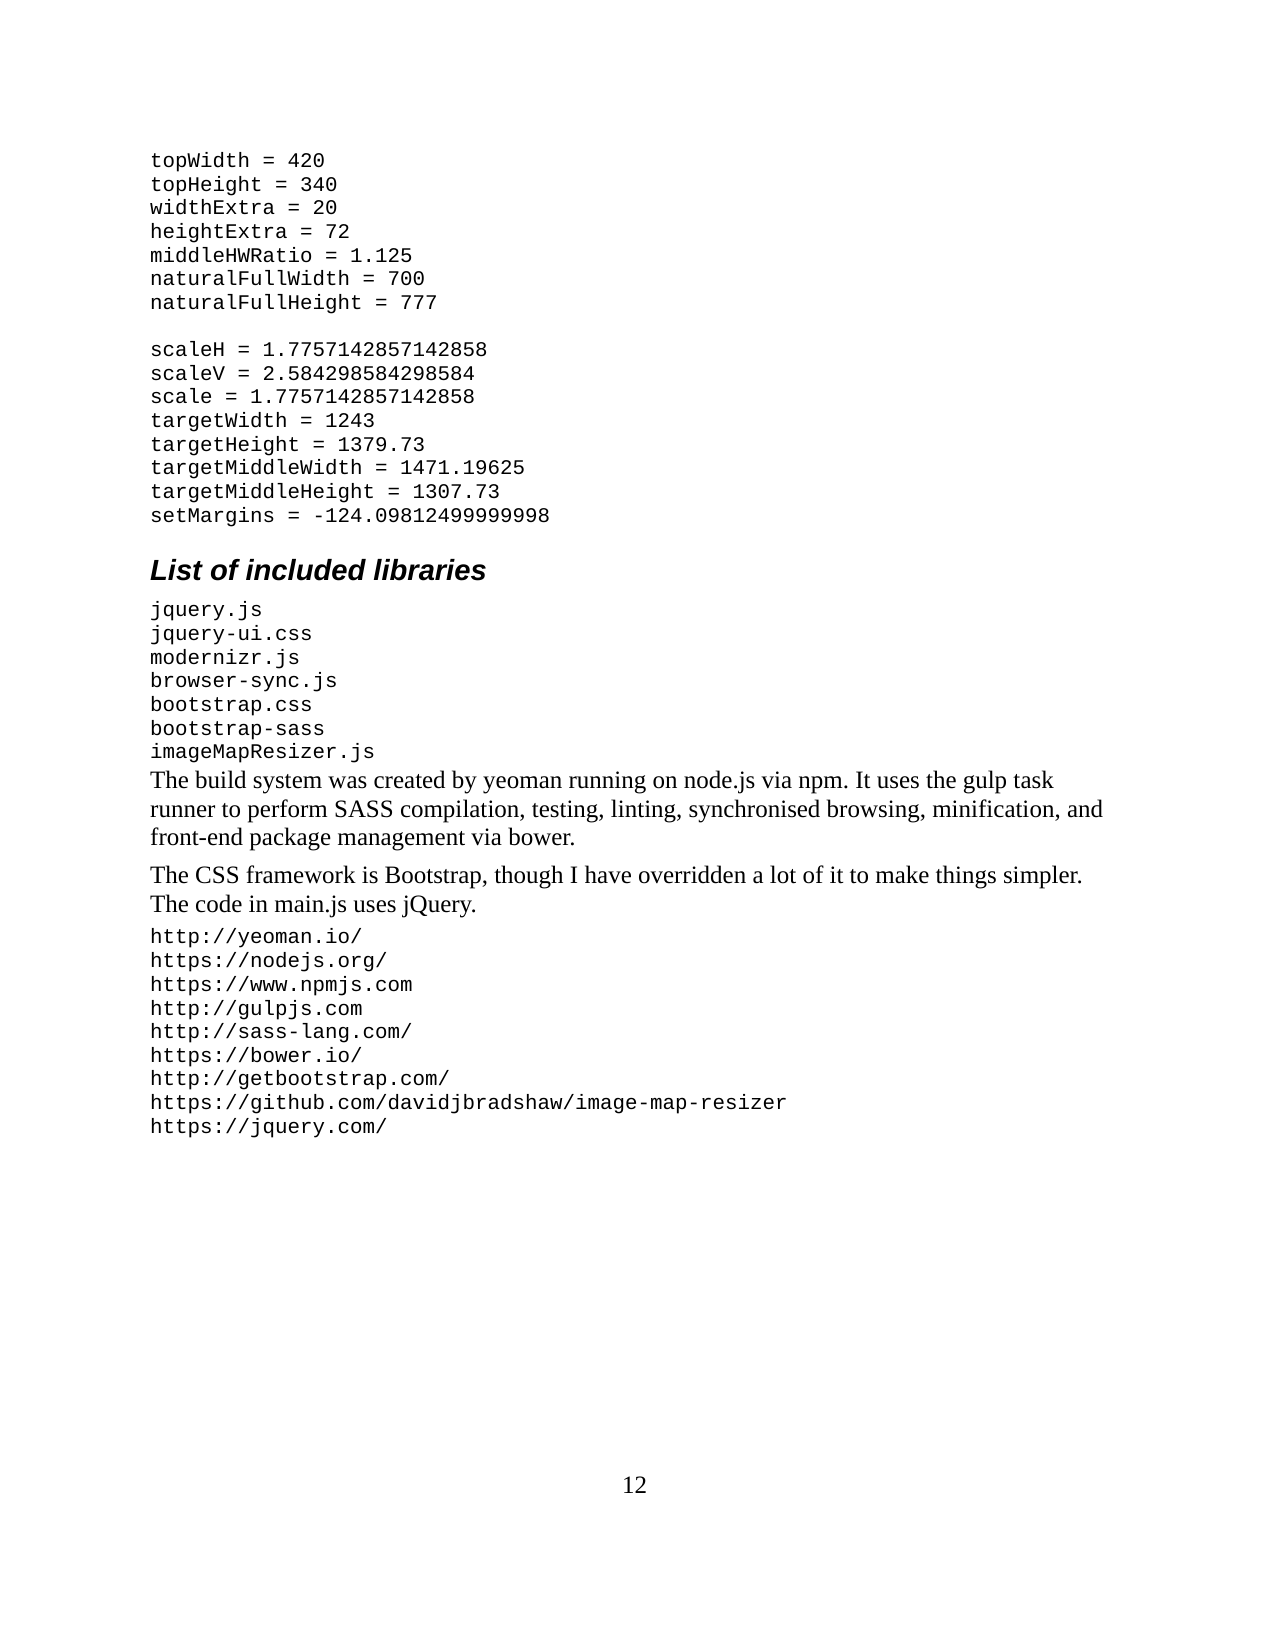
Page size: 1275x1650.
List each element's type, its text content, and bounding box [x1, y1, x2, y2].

text jquery.js [150, 599, 1125, 623]
subtitle List of included libraries [150, 553, 1125, 587]
text http://yeoman.io/ [150, 927, 1125, 950]
text http://sass-lang.com/ [150, 1021, 1125, 1045]
text https://jquery.com/ [150, 1116, 1125, 1139]
text browser-sync.js [150, 670, 1125, 694]
text topHeight = 340 [150, 174, 1125, 197]
text targetHeight = 1379.73 [150, 434, 1125, 457]
text imageMapResizer.js [150, 741, 1125, 765]
text naturalFullWidth = 700 [150, 268, 1125, 292]
text http://gulpjs.com [150, 997, 1125, 1021]
text http://getbootstrap.com/ [150, 1068, 1125, 1092]
text widthExtra = 20 [150, 197, 1125, 221]
text targetMiddleWidth = 1471.19625 [150, 457, 1125, 481]
text jquery-ui.css [150, 623, 1125, 647]
text naturalFullHeight = 777 [150, 292, 1125, 316]
text scale = 1.7757142857142858 [150, 386, 1125, 410]
text https://www.npmjs.com [150, 974, 1125, 997]
text setMargins = -124.09812499999998 [150, 505, 1125, 528]
text scaleV = 2.584298584298584 [150, 363, 1125, 386]
text bootstrap-sass [150, 718, 1125, 741]
text topWidth = 420 [150, 150, 1125, 174]
text https://bower.io/ [150, 1045, 1125, 1068]
text https://github.com/davidjbradshaw/image-map-resizer [150, 1092, 1125, 1116]
text targetWidth = 1243 [150, 410, 1125, 434]
text targetMiddleHeight = 1307.73 [150, 481, 1125, 505]
text middleHWRatio = 1.125 [150, 244, 1125, 268]
text https://nodejs.org/ [150, 950, 1125, 974]
text The build system was created by yeoman running on node.js via npm. It uses the gulp task runner to perform SASS compilation, testing, linting, synchronised browsing, minification, and front-end package management via bower. [150, 765, 1125, 851]
text The CSS framework is Bootstrap, though I have overridden a lot of it to make things simpler. The code in main.js uses jQuery. [150, 860, 1125, 918]
text scaleH = 1.7757142857142858 [150, 339, 1125, 363]
text heightExtra = 72 [150, 221, 1125, 244]
text bootstrap.css [150, 694, 1125, 718]
text modernizr.js [150, 647, 1125, 670]
